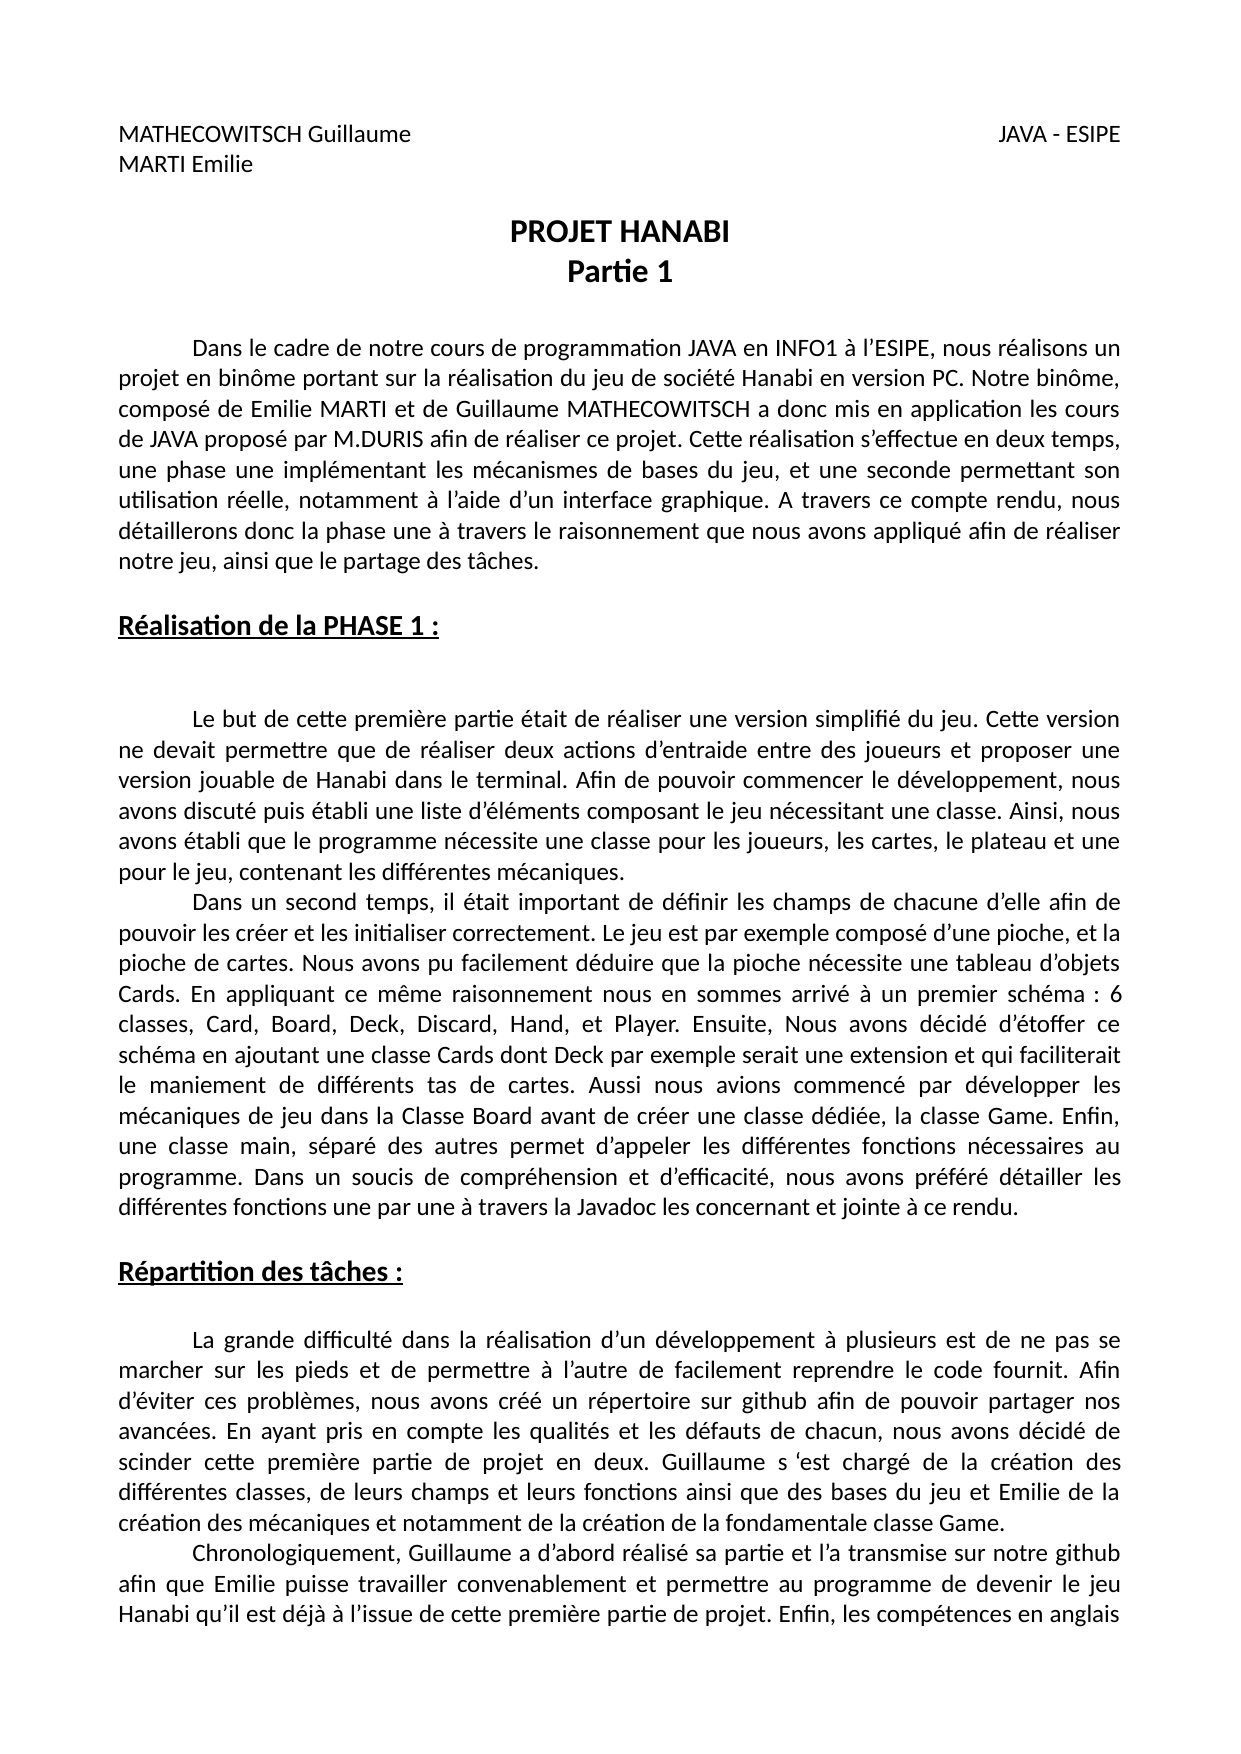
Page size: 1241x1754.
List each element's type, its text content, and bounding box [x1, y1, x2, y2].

text MARTI Emilie [118, 149, 1122, 179]
text Le but de cette première partie était de réaliser une version simplifié du jeu. Cette version ne devait permettre que de réaliser deux actions d’entraide entre des joueurs et proposer une version jouable de Hanabi dans le terminal. Afin de pouvoir commencer le développement, nous avons discuté puis établi une liste d’éléments composant le jeu nécessitant une classe. Ainsi, nous avons établi que le programme nécessite une classe pour les joueurs, les cartes, le plateau et une pour le jeu, contenant les différentes mécaniques. [118, 703, 1122, 886]
text Réalisation de la PHASE 1 : [118, 607, 1122, 642]
text Répartition des tâches : [118, 1253, 1122, 1288]
text La grande difficulté dans la réalisation d’un développement à plusieurs est de ne pas se marcher sur les pieds et de permettre à l’autre de facilement reprendre le code fournit. Afin d’éviter ces problèmes, nous avons créé un répertoire sur github afin de pouvoir partager nos avancées. En ayant pris en compte les qualités et les défauts de chacun, nous avons décidé de scinder cette première partie de projet en deux. Guillaume s ‘est chargé de la création des différentes classes, de leurs champs et leurs fonctions ainsi que des bases du jeu et Emilie de la création des mécaniques et notamment de la création de la fondamentale classe Game. [118, 1324, 1122, 1537]
text Dans le cadre de notre cours de programmation JAVA en INFO1 à l’ESIPE, nous réalisons un projet en binôme portant sur la réalisation du jeu de société Hanabi en version PC. Notre binôme, composé de Emilie MARTI et de Guillaume MATHECOWITSCH a donc mis en application les cours de JAVA proposé par M.DURIS afin de réaliser ce projet. Cette réalisation s’effectue en deux temps, une phase une implémentant les mécanismes de bases du jeu, et une seconde permettant son utilisation réelle, notamment à l’aide d’un interface graphique. A travers ce compte rendu, nous détaillerons donc la phase une à travers le raisonnement que nous avons appliqué afin de réaliser notre jeu, ainsi que le partage des tâches. [118, 332, 1122, 576]
text Chronologiquement, Guillaume a d’abord réalisé sa partie et l’a transmise sur notre github afin que Emilie puisse travailler convenablement et permettre au programme de devenir le jeu Hanabi qu’il est déjà à l’issue de cette première partie de projet. Enfin, les compétences en anglais [118, 1537, 1122, 1629]
text MATHECOWITSCH Guillaume JAVA - ESIPE [118, 118, 1122, 149]
text PROJET HANABI [118, 210, 1122, 250]
text Dans un second temps, il était important de définir les champs de chacune d’elle afin de pouvoir les créer et les initialiser correctement. Le jeu est par exemple composé d’une pioche, et la pioche de cartes. Nous avons pu facilement déduire que la pioche nécessite une tableau d’objets Cards. En appliquant ce même raisonnement nous en sommes arrivé à un premier schéma : 6 classes, Card, Board, Deck, Discard, Hand, et Player. Ensuite, Nous avons décidé d’étoffer ce schéma en ajoutant une classe Cards dont Deck par exemple serait une extension et qui faciliterait le maniement de différents tas de cartes. Aussi nous avions commencé par développer les mécaniques de jeu dans la Classe Board avant de créer une classe dédiée, la classe Game. Enfin, une classe main, séparé des autres permet d’appeler les différentes fonctions nécessaires au programme. Dans un soucis de compréhension et d’efficacité, nous avons préféré détailler les différentes fonctions une par une à travers la Javadoc les concernant et jointe à ce rendu. [118, 886, 1122, 1222]
text Partie 1 [118, 250, 1122, 291]
